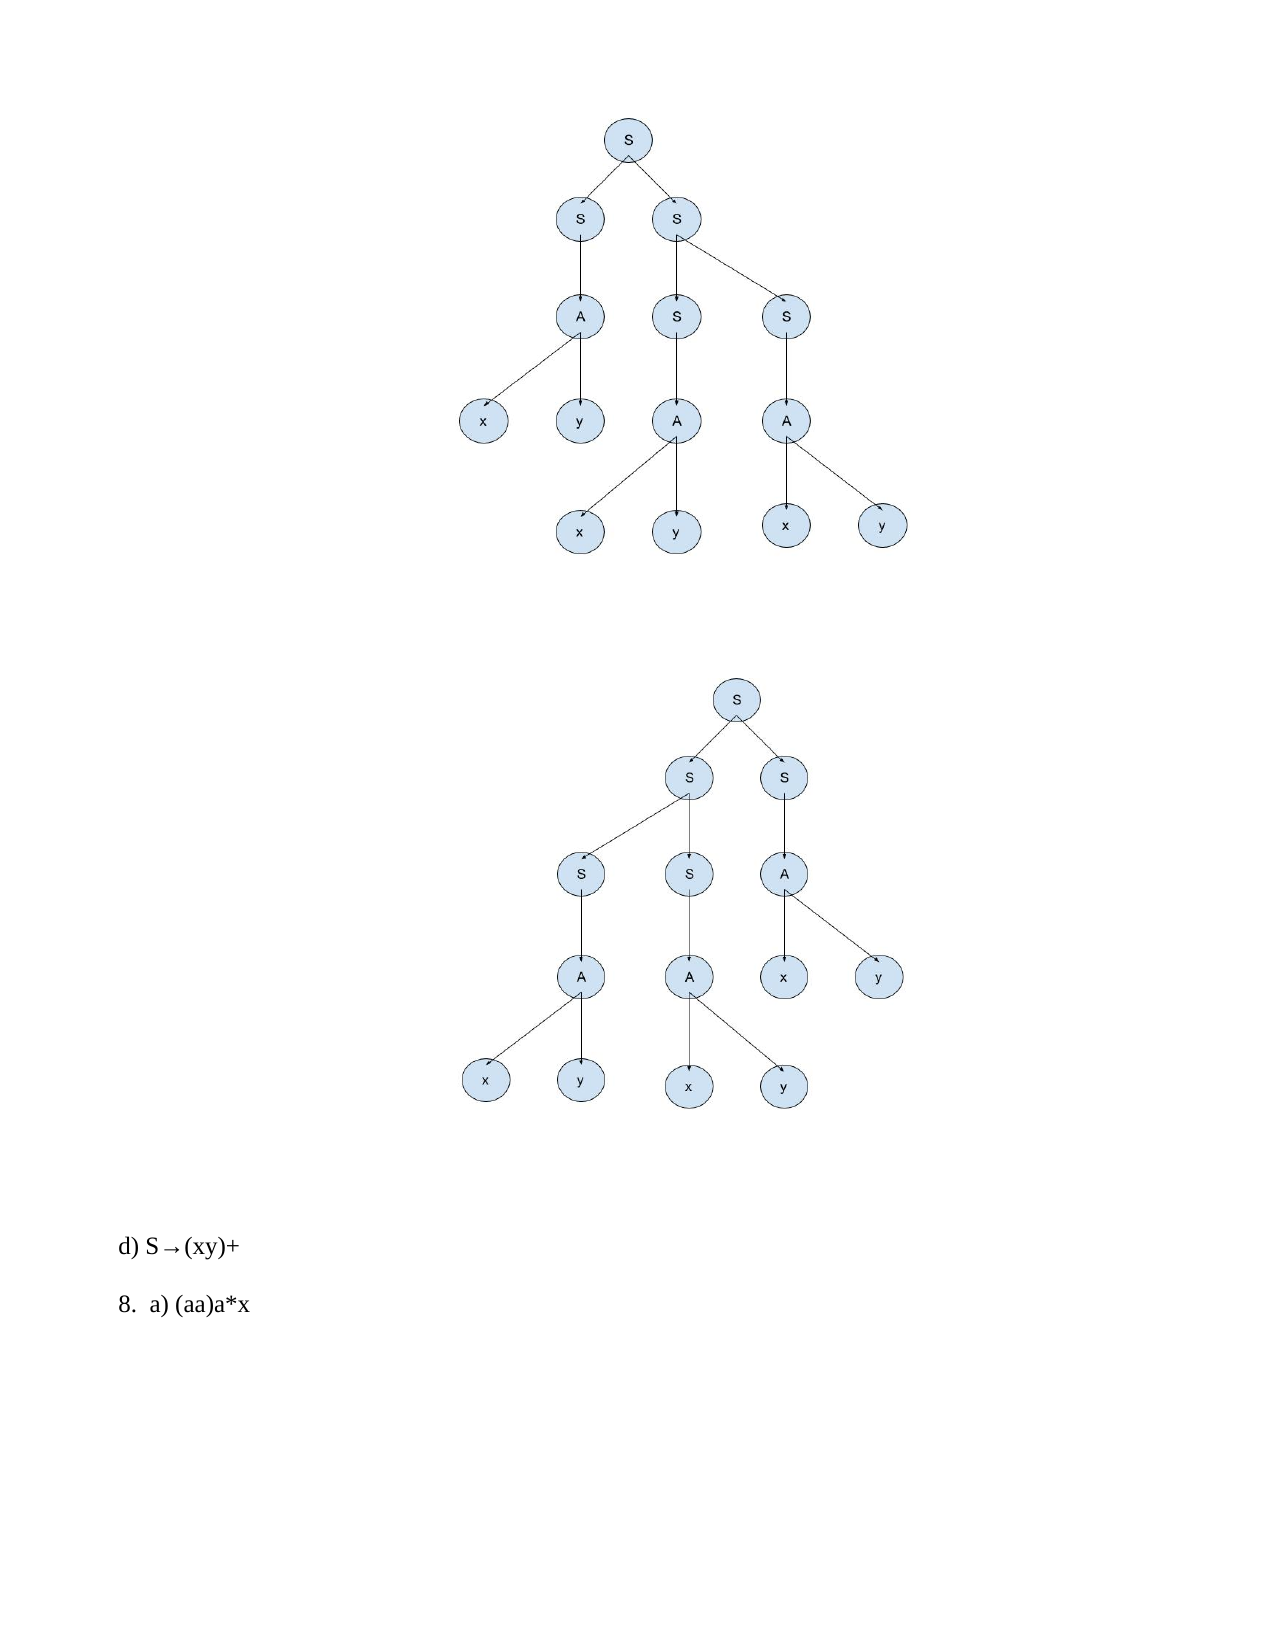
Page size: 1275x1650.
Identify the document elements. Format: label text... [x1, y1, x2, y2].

picture [288, 678, 987, 1203]
text 8. a) (aa)a*x [118, 1289, 1157, 1318]
text d) S→(xy)+ [118, 1231, 1157, 1260]
picture [283, 118, 992, 650]
